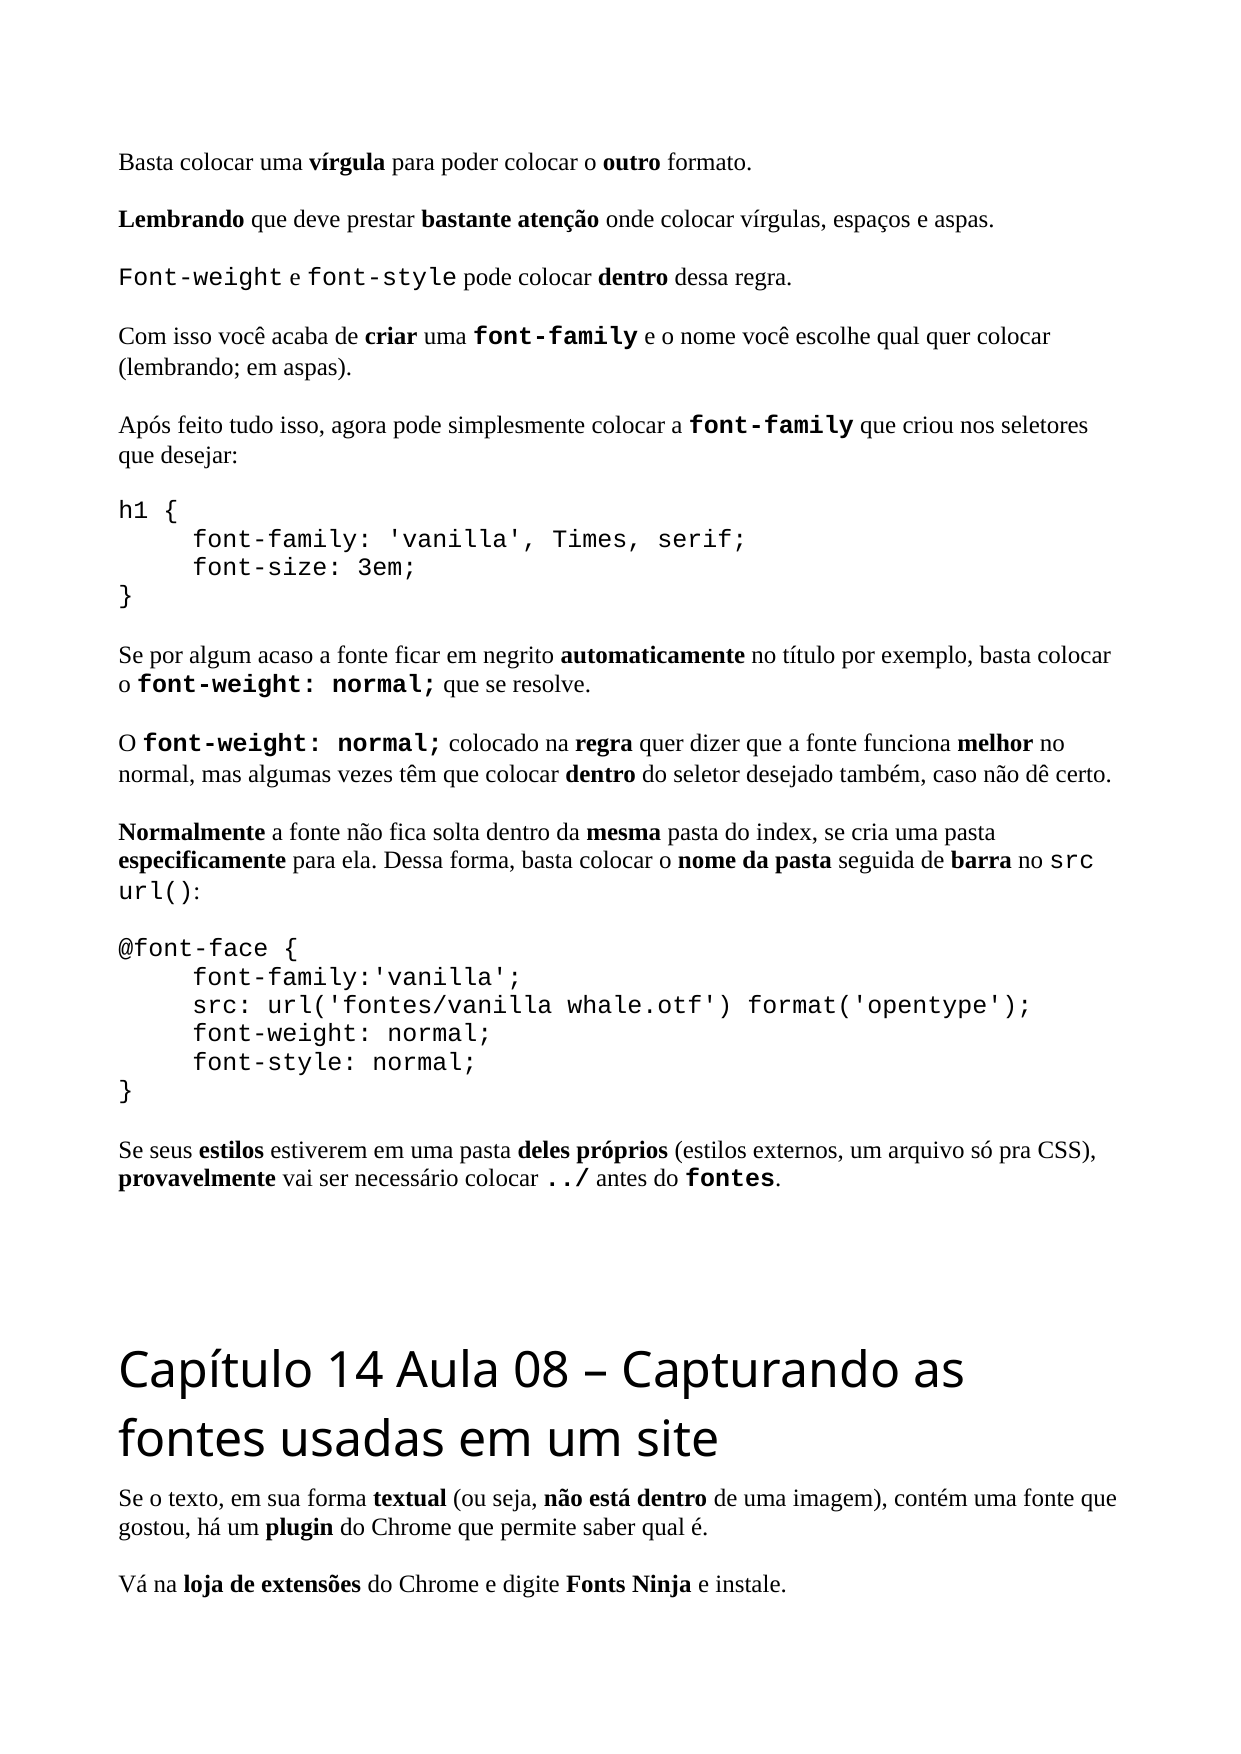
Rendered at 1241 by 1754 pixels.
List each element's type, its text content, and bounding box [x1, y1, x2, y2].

text } [118, 583, 1122, 611]
text src: url('fontes/vanilla whale.otf') format('opentype'); [118, 993, 1122, 1021]
text font-size: 3em; [118, 555, 1122, 583]
text font-style: normal; [118, 1049, 1122, 1078]
text Font-weight e font-style pode colocar dentro dessa regra. [118, 262, 1122, 293]
text font-family:'vanilla'; [118, 964, 1122, 993]
text Se o texto, em sua forma textual (ou seja, não está dentro de uma imagem), contém uma fonte que gostou, há um plugin do Chrome que permite saber qual é. [118, 1483, 1122, 1541]
text Basta colocar uma vírgula para poder colocar o outro formato. [118, 147, 1122, 176]
text } [118, 1078, 1122, 1106]
subtitle Capítulo 14 Aula 08 – Capturando as fontes usadas em um site [118, 1334, 1122, 1471]
text Normalmente a fonte não fica solta dentro da mesma pasta do index, se cria uma pasta especificamente para ela. Dessa forma, basta colocar o nome da pasta seguida de barra no src url(): [118, 817, 1122, 907]
text font-family: 'vanilla', Times, serif; [118, 526, 1122, 555]
text Após feito tudo isso, agora pode simplesmente colocar a font-family que criou nos seletores que desejar: [118, 410, 1122, 469]
text Se seus estilos estiverem em uma pasta deles próprios (estilos externos, um arquivo só pra CSS), provavelmente vai ser necessário colocar ../ antes do fontes. [118, 1135, 1122, 1194]
text Se por algum acaso a fonte ficar em negrito automaticamente no título por exemplo, basta colocar o font-weight: normal; que se resolve. [118, 640, 1122, 700]
text O font-weight: normal; colocado na regra quer dizer que a fonte funciona melhor no normal, mas algumas vezes têm que colocar dentro do seletor desejado também, caso não dê certo. [118, 728, 1122, 788]
text font-weight: normal; [118, 1021, 1122, 1049]
text Com isso você acaba de criar uma font-family e o nome você escolhe qual quer colocar (lembrando; em aspas). [118, 321, 1122, 381]
text h1 { [118, 498, 1122, 526]
text @font-face { [118, 936, 1122, 964]
text Lembrando que deve prestar bastante atenção onde colocar vírgulas, espaços e aspas. [118, 204, 1122, 233]
text Vá na loja de extensões do Chrome e digite Fonts Ninja e instale. [118, 1569, 1122, 1598]
